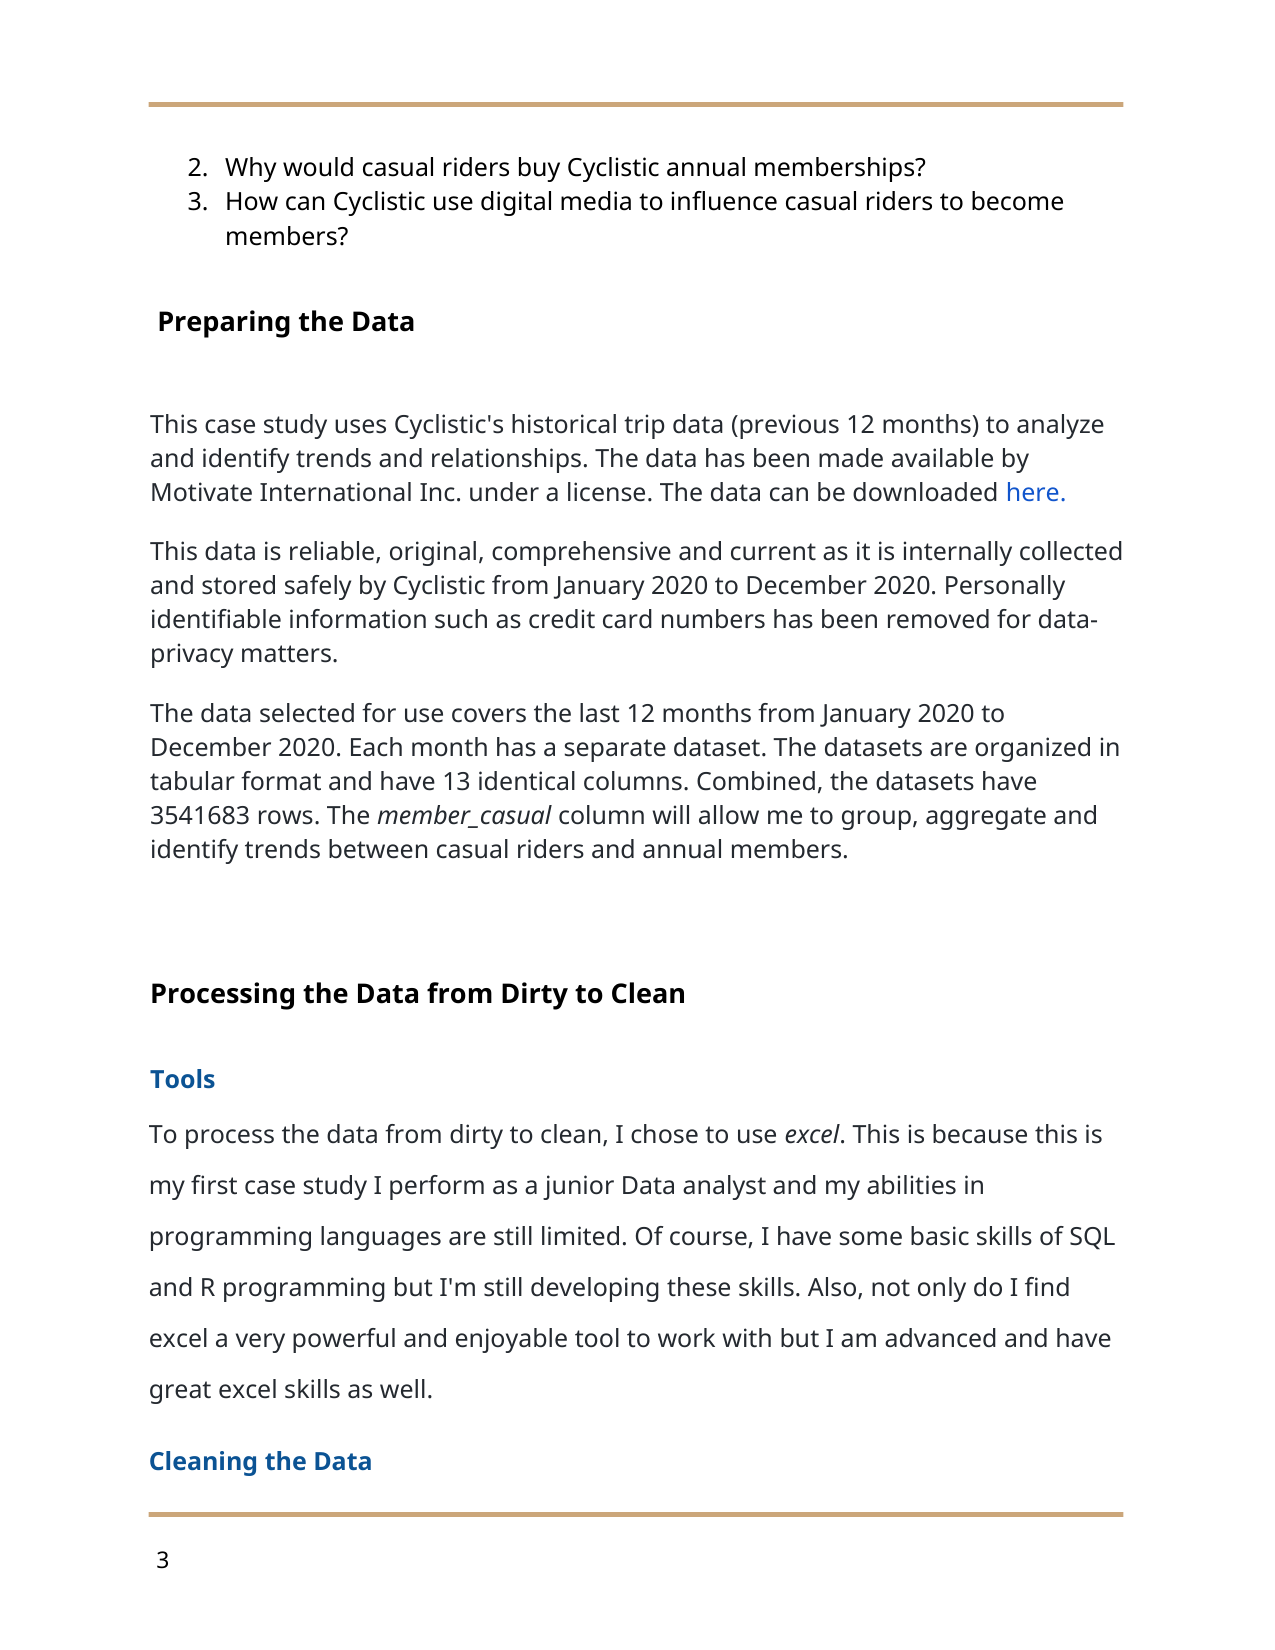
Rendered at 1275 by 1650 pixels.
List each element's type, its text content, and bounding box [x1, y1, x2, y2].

text This case study uses Cyclistic's historical trip data (previous 12 months) to analyze and identify trends and relationships. The data has been made available by Motivate International Inc. under a license. The data can be downloaded here. [150, 407, 1125, 509]
subtitle Preparing the Data [150, 302, 939, 339]
picture [148, 1512, 1124, 1517]
text This data is reliable, original, comprehensive and current as it is internally collected and stored safely by Cyclistic from January 2020 to December 2020. Personally identifiable information such as credit card numbers has been removed for data-privacy matters. [150, 534, 1125, 670]
picture [148, 102, 1124, 107]
text Cleaning the Data [148, 1443, 1125, 1477]
list How can Cyclistic use digital media to influence casual riders to become members? [187, 184, 1125, 252]
list Why would casual riders buy Cyclistic annual memberships? [225, 150, 1125, 184]
text The data selected for use covers the last 12 months from January 2020 to December 2020. Each month has a separate dataset. The datasets are organized in tabular format and have 13 identical columns. Combined, the datasets have 3541683 rows. The member_casual column will allow me to group, aggregate and identify trends between casual riders and annual members. [150, 695, 1125, 866]
subtitle Processing the Data from Dirty to Clean [150, 974, 939, 1011]
text To process the data from dirty to clean, I chose to use excel. This is because this is my first case study I perform as a junior Data analyst and my abilities in programming languages are still limited. Of course, I have some basic skills of SQL and R programming but I'm still developing these skills. Also, not only do I find excel a very powerful and enjoyable tool to work with but I am advanced and have great excel skills as well. [148, 1116, 1125, 1406]
subtitle Tools [150, 1061, 939, 1096]
